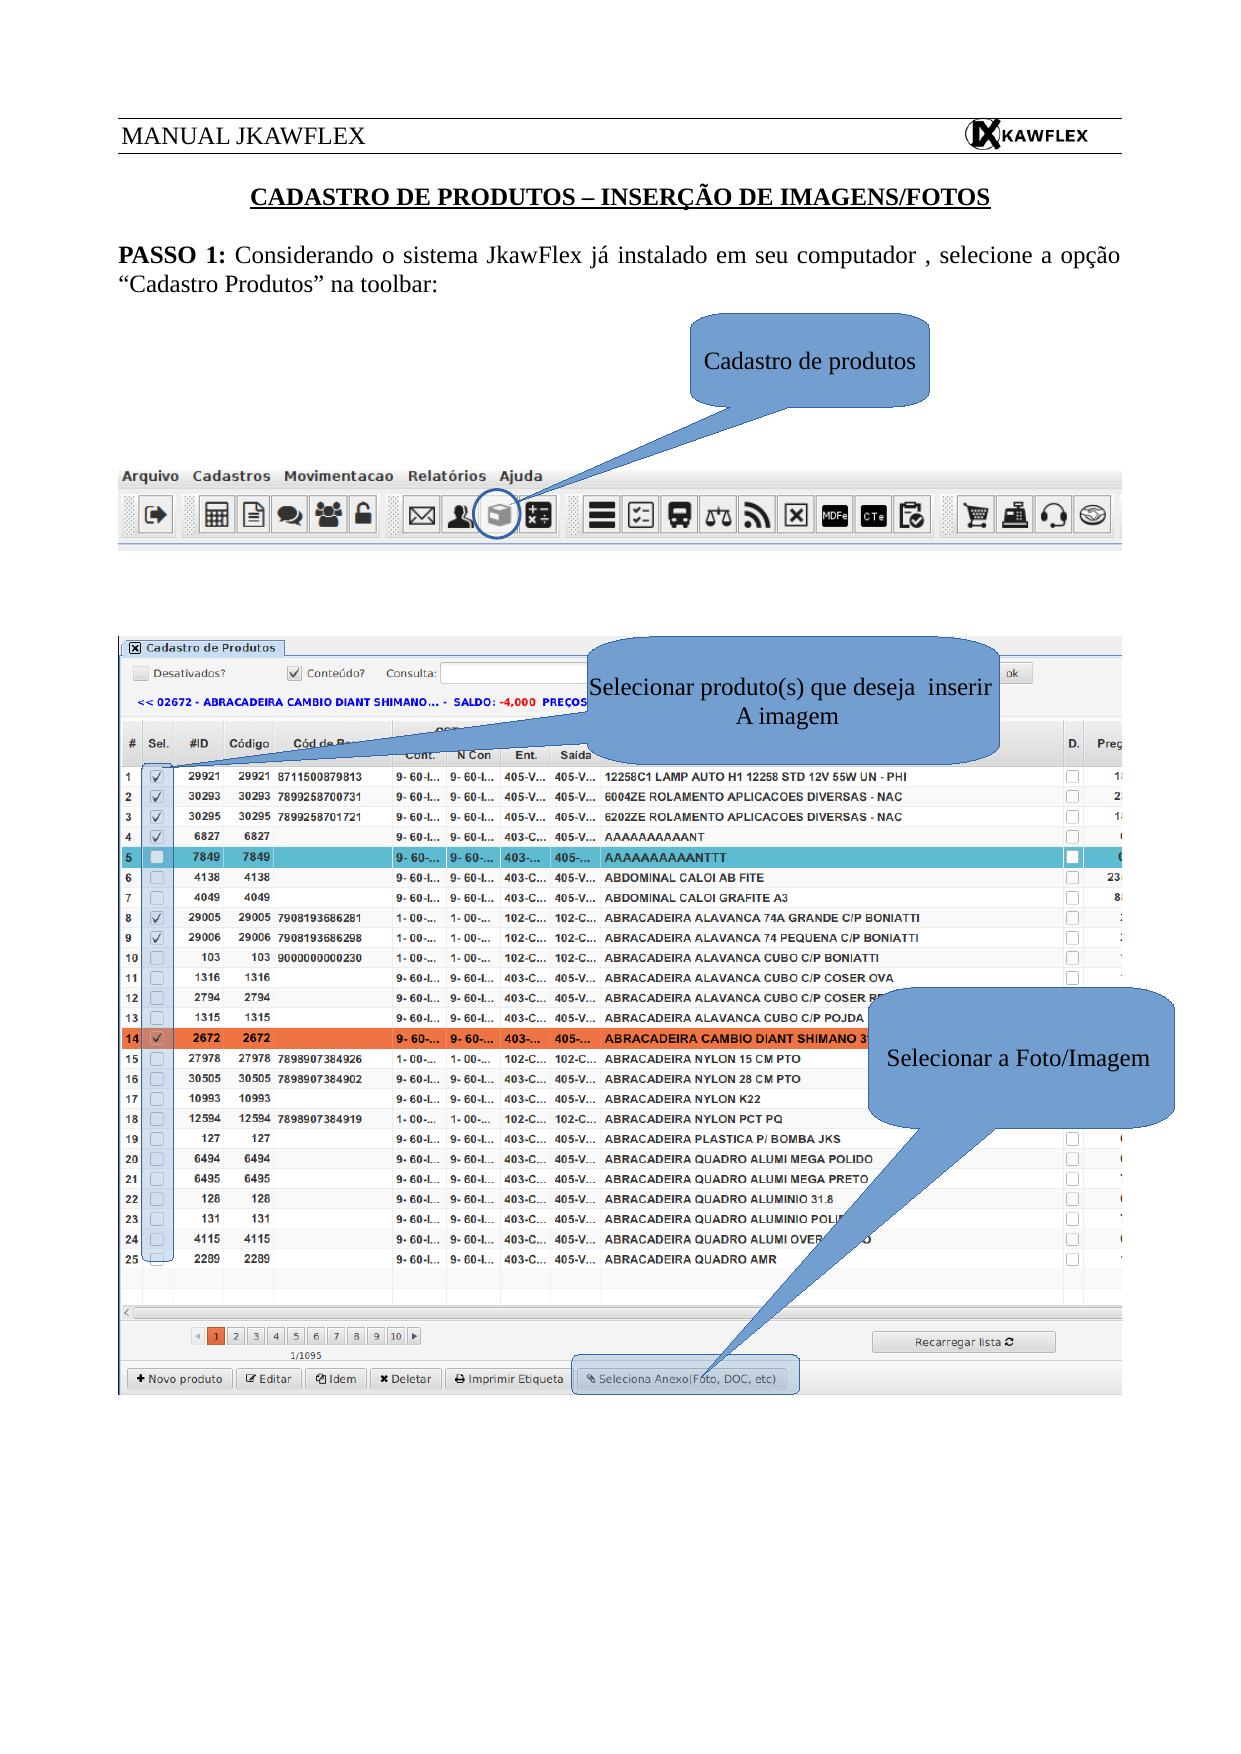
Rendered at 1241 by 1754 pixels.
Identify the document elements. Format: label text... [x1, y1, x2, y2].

picture [118, 470, 1123, 551]
picture [118, 636, 1123, 1395]
text CADASTRO DE PRODUTOS – INSERÇÃO DE IMAGENS/FOTOS [118, 182, 1122, 211]
picture [730, 1129, 1123, 1395]
text PASSO 1: Considerando o sistema JkawFlex já instalado em seu computador , selecione a opção “Cadastro Produtos” na toolbar: [118, 240, 1122, 297]
picture [957, 106, 1116, 176]
